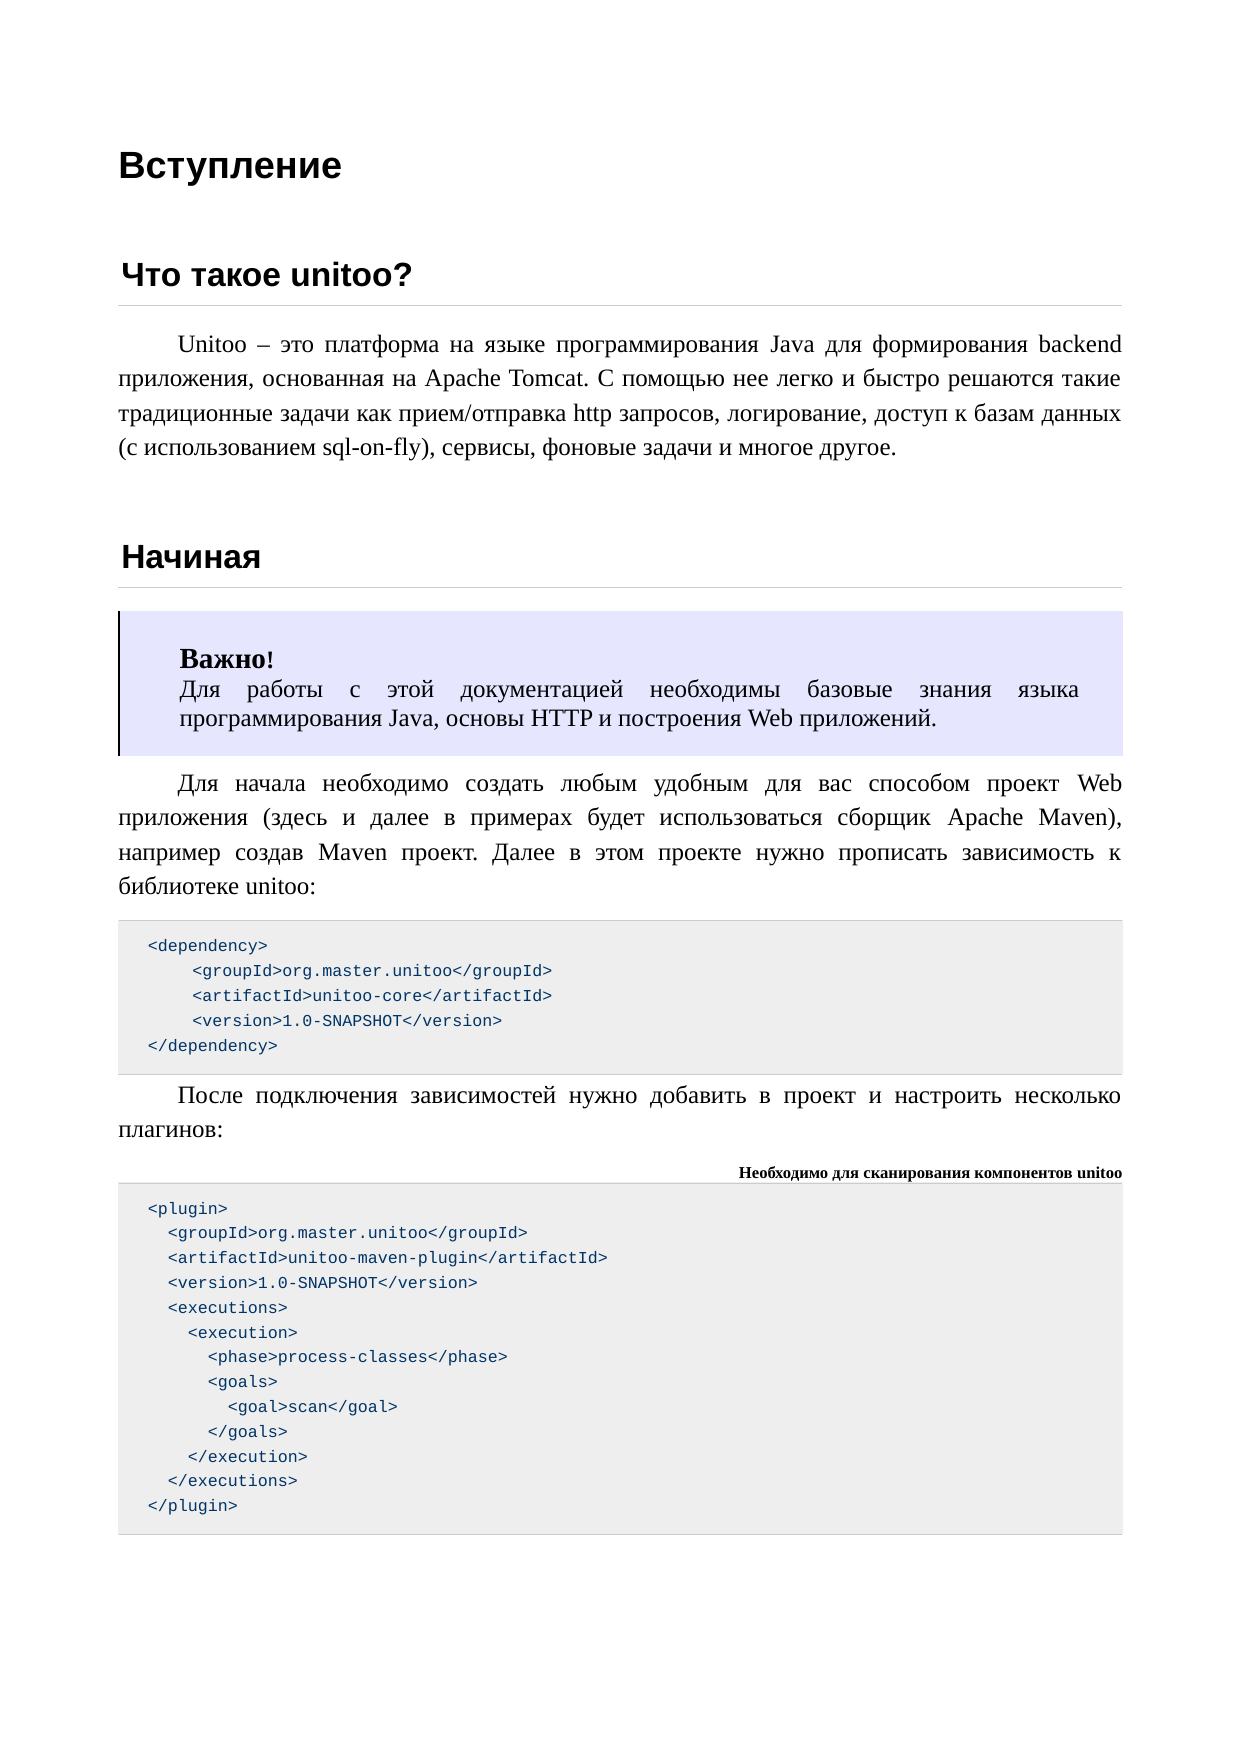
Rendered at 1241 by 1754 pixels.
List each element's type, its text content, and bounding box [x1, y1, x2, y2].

text <version>1.0-SNAPSHOT</version> [119, 994, 1122, 1019]
text </dependency> [119, 1019, 1122, 1074]
text <groupId>org.master.unitoo</groupId> [119, 1207, 1122, 1232]
text <artifactId>unitoo-core</artifactId> [119, 970, 1122, 994]
text После подключения зависимостей нужно добавить в проект и настроить несколько плагинов: [118, 1080, 1122, 1143]
subtitle Что такое unitoo? [118, 252, 1122, 305]
text <goal>scan</goal> [119, 1381, 1122, 1406]
text <goals> [119, 1356, 1122, 1381]
text </executions> [119, 1455, 1122, 1480]
text Unitoo – это платформа на языке программирования Java для формирования backend приложения, основанная на Apache Tomcat. С помощью нее легко и быстро решаются такие традиционные задачи как прием/отправка http запросов, логирование, доступ к базам данных (с использованием sql-on-fly), сервисы, фоновые задачи и многое другое. [118, 329, 1122, 461]
text <groupId>org.master.unitoo</groupId> [119, 945, 1122, 970]
text </plugin> [119, 1480, 1122, 1534]
text Важно! [120, 612, 1122, 644]
text <dependency> [119, 921, 1122, 945]
text Необходимо для сканирования компонентов unitoo [118, 1163, 1122, 1182]
text Для начала необходимо создать любым удобным для вас способом проект Web приложения (здесь и далее в примерах будет использоваться сборщик Apache Maven), например создав Maven проект. Далее в этом проекте нужно прописать зависимость к библиотеке unitoo: [118, 768, 1122, 900]
subtitle Начиная [118, 534, 1122, 587]
text <artifactId>unitoo-maven-plugin</artifactId> [119, 1232, 1122, 1257]
text <executions> [119, 1282, 1122, 1306]
text Для работы с этой документацией необходимы базовые знания языка программирования Java, основы HTTP и построения Web приложений. [120, 644, 1122, 755]
text <execution> [119, 1306, 1122, 1331]
subtitle Вступление [118, 143, 1122, 187]
text </execution> [119, 1430, 1122, 1455]
text <plugin> [119, 1184, 1122, 1207]
text <version>1.0-SNAPSHOT</version> [119, 1257, 1122, 1282]
text </goals> [119, 1406, 1122, 1430]
text <phase>process-classes</phase> [119, 1331, 1122, 1356]
